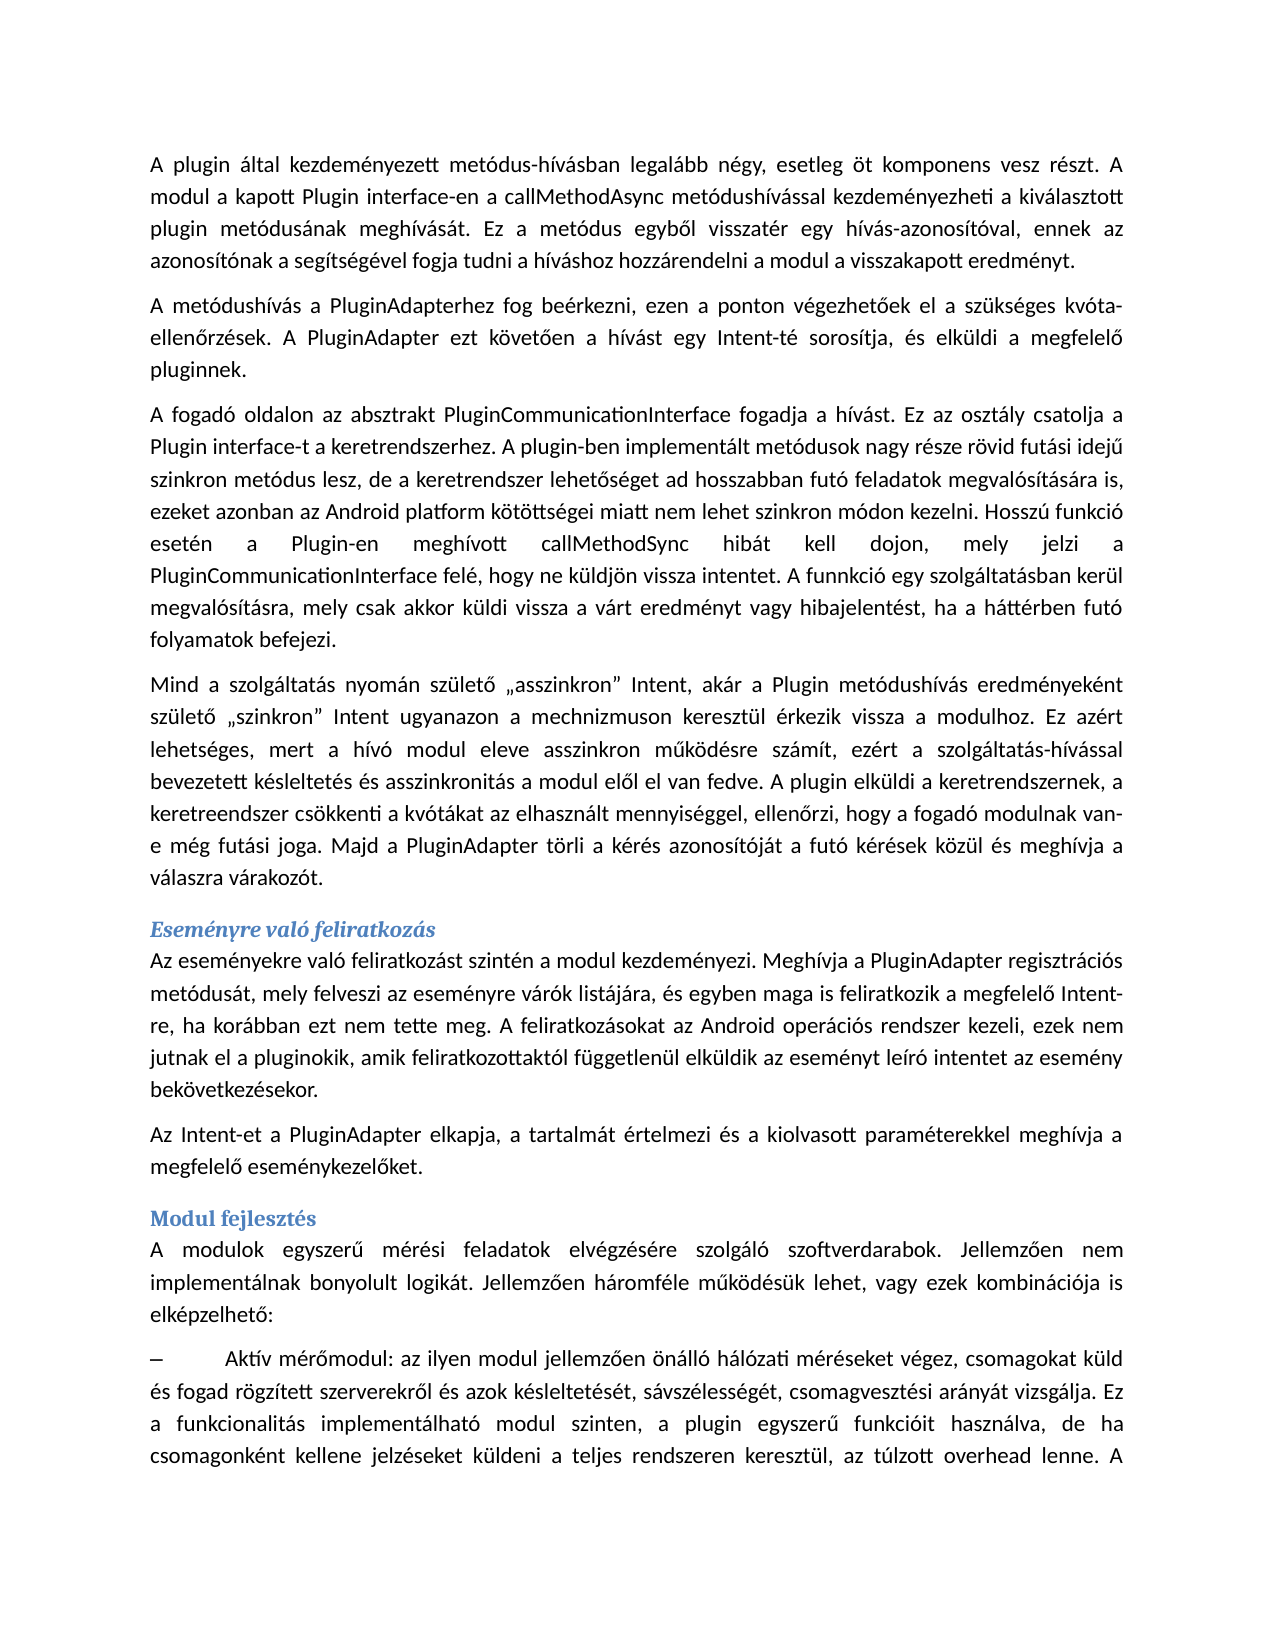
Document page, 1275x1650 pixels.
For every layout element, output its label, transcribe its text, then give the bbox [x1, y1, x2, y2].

text Az Intent-et a PluginAdapter elkapja, a tartalmát értelmezi és a kiolvasott paraméterekkel meghívja a megfelelő eseménykezelőket. [150, 1120, 1125, 1180]
text Az eseményekre való feliratkozást szintén a modul kezdeményezi. Meghívja a PluginAdapter regisztrációs metódusát, mely felveszi az eseményre várók listájára, és egyben maga is feliratkozik a megfelelő Intent-re, ha korábban ezt nem tette meg. A feliratkozásokat az Android operációs rendszer kezeli, ezek nem jutnak el a pluginokik, amik feliratkozottaktól függetlenül elküldik az eseményt leíró intentet az esemény bekövetkezésekor. [150, 947, 1125, 1103]
text A fogadó oldalon az absztrakt PluginCommunicationInterface fogadja a hívást. Ez az osztály csatolja a Plugin interface-t a keretrendszerhez. A plugin-ben implementált metódusok nagy része rövid futási idejű szinkron metódus lesz, de a keretrendszer lehetőséget ad hosszabban futó feladatok megvalósítására is, ezeket azonban az Android platform kötöttségei miatt nem lehet szinkron módon kezelni. Hosszú funkció esetén a Plugin-en meghívott callMethodSync hibát kell dojon, mely jelzi a PluginCommunicationInterface felé, hogy ne küldjön vissza intentet. A funnkció egy szolgáltatásban kerül megvalósításra, mely csak akkor küldi vissza a várt eredményt vagy hibajelentést, ha a háttérben futó folyamatok befejezi. [150, 400, 1125, 654]
text A metódushívás a PluginAdapterhez fog beérkezni, ezen a ponton végezhetőek el a szükséges kvóta-ellenőrzések. A PluginAdapter ezt követően a hívást egy Intent-té sorosítja, és elküldi a megfelelő pluginnek. [150, 291, 1125, 384]
list Aktív mérőmodul: az ilyen modul jellemzően önálló hálózati méréseket végez, csomagokat küld és fogad rögzített szerverekről és azok késleltetését, sávszélességét, csomagvesztési arányát vizsgálja. Ez a funkcionalitás implementálható modul szinten, a plugin egyszerű funkcióit használva, de ha csomagonként kellene jelzéseket küldeni a teljes rendszeren keresztül, az túlzott overhead lenne. A [150, 1344, 1125, 1469]
subtitle Eseményre való feliratkozás [150, 916, 1125, 943]
text Mind a szolgáltatás nyomán születő „asszinkron” Intent, akár a Plugin metódushívás eredményeként születő „szinkron” Intent ugyanazon a mechnizmuson keresztül érkezik vissza a modulhoz. Ez azért lehetséges, mert a hívó modul eleve asszinkron működésre számít, ezért a szolgáltatás-hívással bevezetett késleltetés és asszinkronitás a modul elől el van fedve. A plugin elküldi a keretrendszernek, a keretreendszer csökkenti a kvótákat az elhasznált mennyiséggel, ellenőrzi, hogy a fogadó modulnak van-e még futási joga. Majd a PluginAdapter törli a kérés azonosítóját a futó kérések közül és meghívja a válaszra várakozót. [150, 670, 1125, 891]
subtitle Modul fejlesztés [148, 1205, 1125, 1232]
text A modulok egyszerű mérési feladatok elvégzésére szolgáló szoftverdarabok. Jellemzően nem implementálnak bonyolult logikát. Jellemzően háromféle működésük lehet, vagy ezek kombinációja is elképzelhető: [150, 1236, 1125, 1328]
text A plugin által kezdeményezett metódus-hívásban legalább négy, esetleg öt komponens vesz részt. A modul a kapott Plugin interface-en a callMethodAsync metódushívással kezdeményezheti a kiválasztott plugin metódusának meghívását. Ez a metódus egyből visszatér egy hívás-azonosítóval, ennek az azonosítónak a segítségével fogja tudni a híváshoz hozzárendelni a modul a visszakapott eredményt. [150, 150, 1125, 274]
